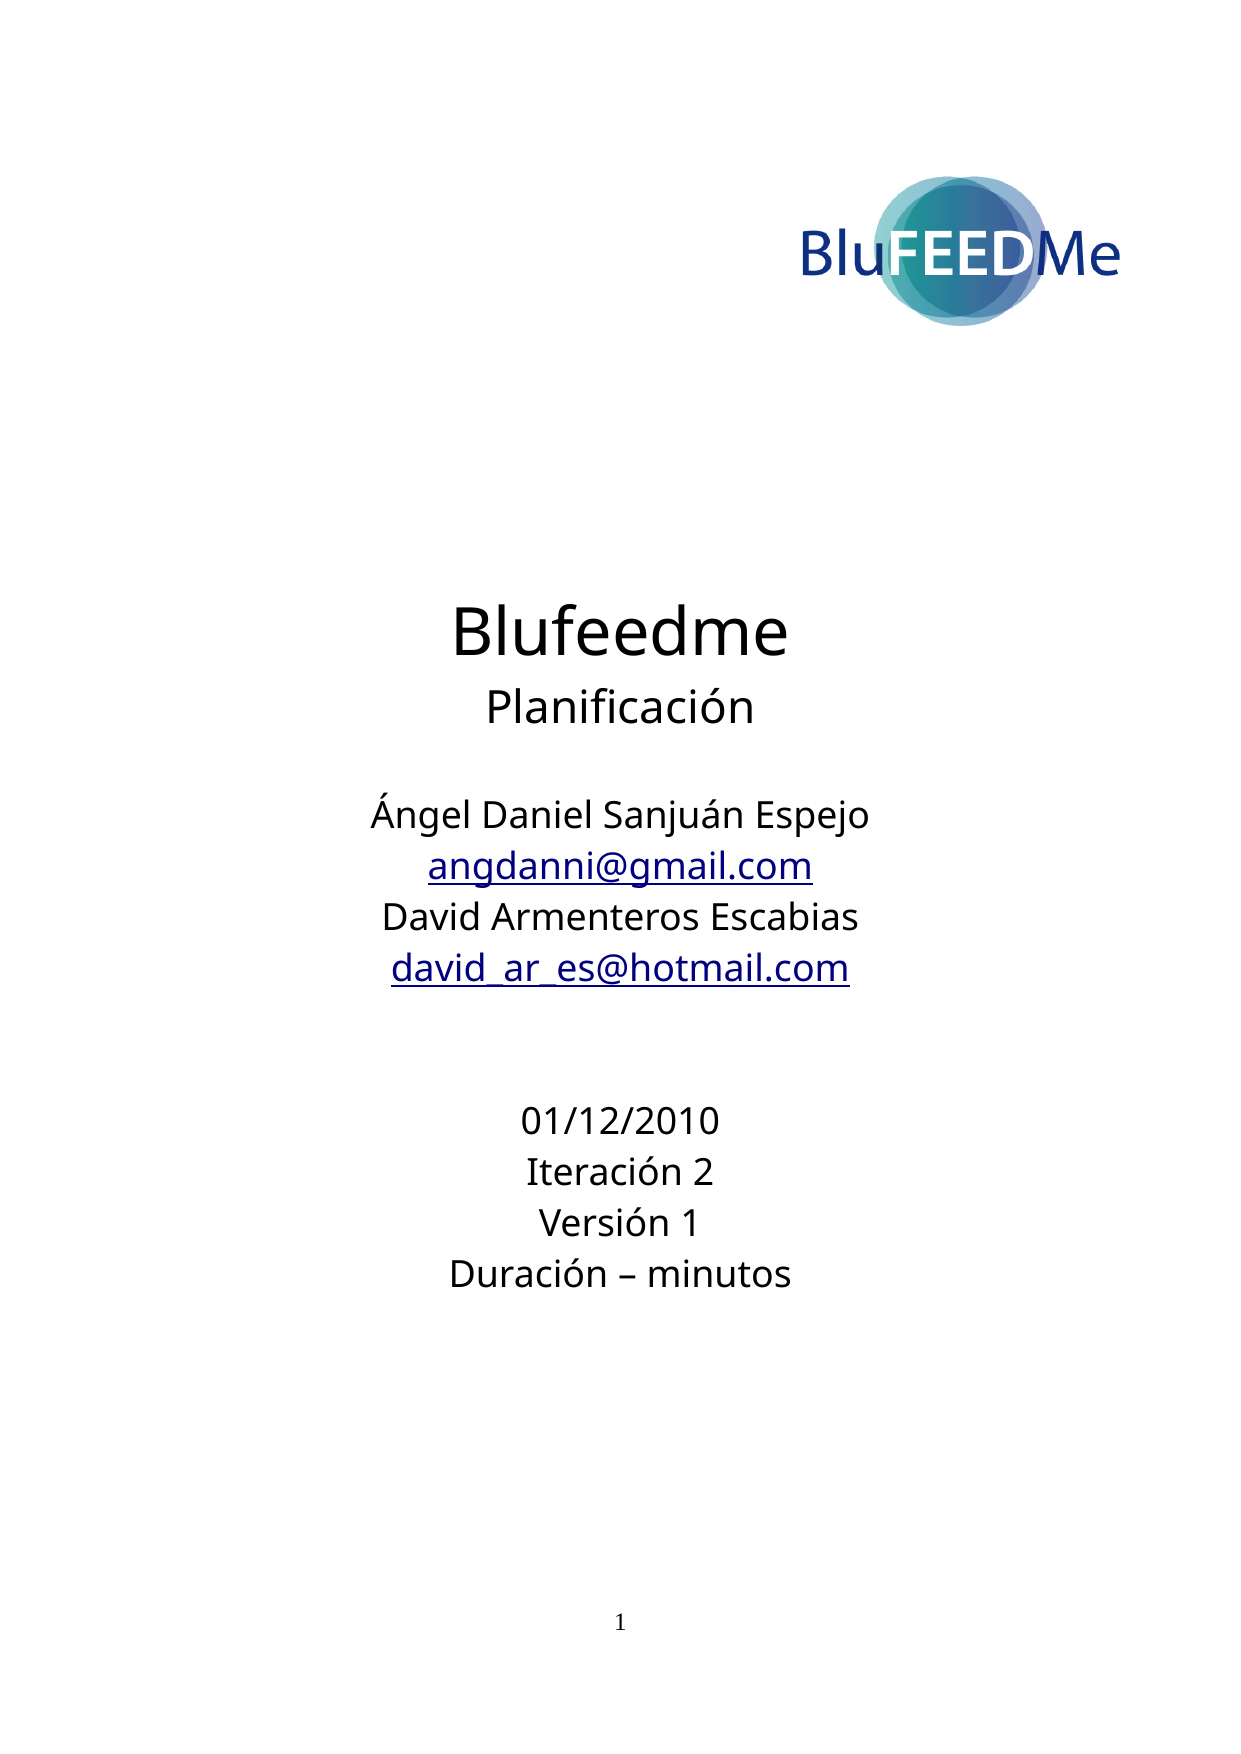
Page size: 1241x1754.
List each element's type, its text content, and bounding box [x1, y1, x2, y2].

text David Armenteros Escabias [118, 890, 1122, 941]
text Duración – minutos [118, 1248, 1122, 1299]
text Versión 1 [118, 1197, 1122, 1248]
text Ángel Daniel Sanjuán Espejo [118, 788, 1122, 839]
text Blufeedme [118, 584, 1122, 675]
text angdanni@gmail.com [118, 839, 1122, 890]
picture [797, 176, 1122, 326]
text Iteración 2 [118, 1146, 1122, 1197]
text 01/12/2010 [118, 1094, 1122, 1146]
text Planificación [118, 675, 1122, 737]
text david_ar_es@hotmail.com [118, 941, 1122, 992]
